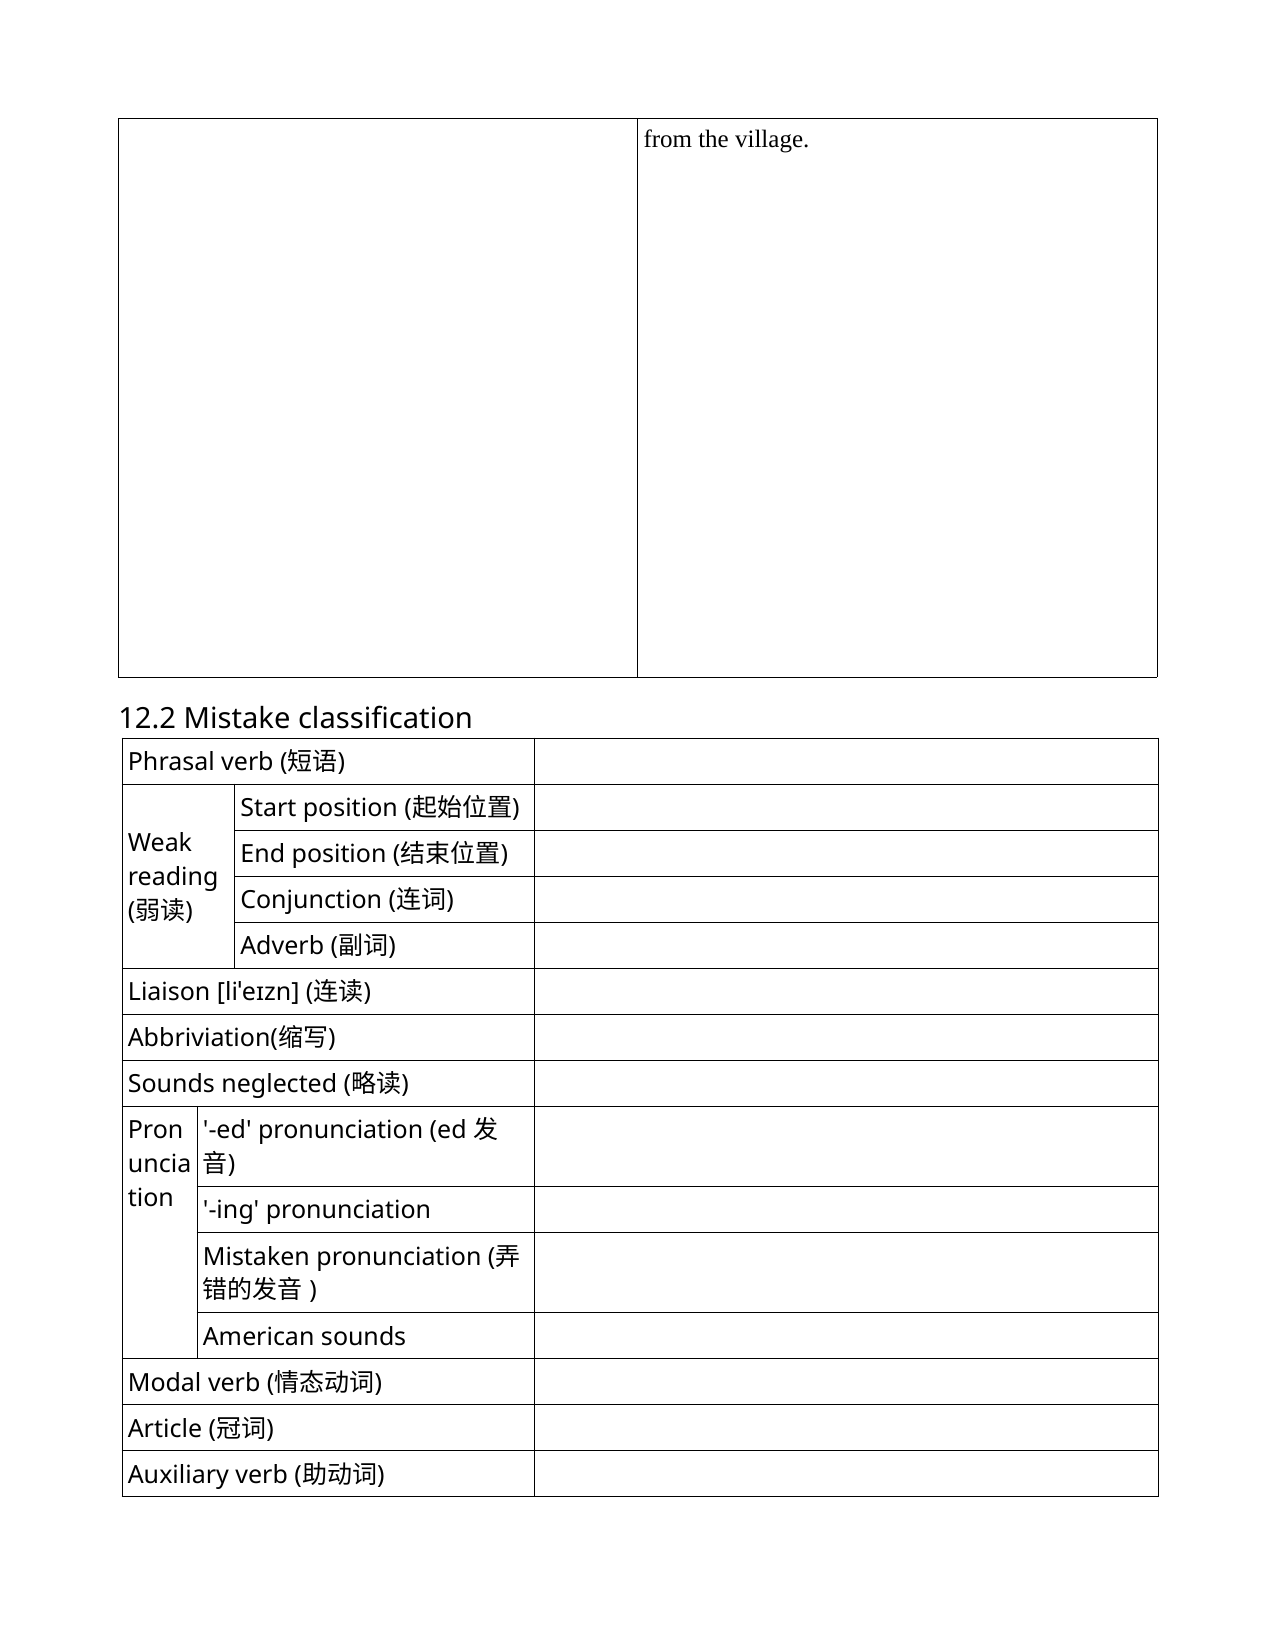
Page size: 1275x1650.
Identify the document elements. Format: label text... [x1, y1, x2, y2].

table_cell Pronunciation [123, 1107, 197, 1358]
table_cell [535, 969, 1158, 1014]
table_cell Start position (起始位置) [235, 785, 534, 829]
table_cell American sounds [198, 1313, 534, 1358]
table_cell [535, 1187, 1158, 1232]
table_cell Auxiliary verb (助动词) [123, 1451, 534, 1496]
table_cell Sounds neglected (略读) [123, 1061, 534, 1106]
subtitle 12.2 Mistake classification [118, 698, 1157, 737]
table_cell [535, 785, 1158, 829]
table_cell [535, 1061, 1158, 1106]
table_cell from the village. [638, 119, 1157, 676]
table_cell Mistaken pronunciation (弄错的发音 ) [198, 1233, 534, 1312]
table_cell [535, 923, 1158, 968]
table_cell Adverb (副词) [235, 923, 534, 968]
table_cell [535, 1015, 1158, 1060]
table_cell Article (冠词) [123, 1405, 534, 1450]
table_cell '-ing' pronunciation [198, 1187, 534, 1232]
table_cell [535, 1359, 1158, 1404]
table_cell [535, 877, 1158, 922]
table_header [535, 739, 1158, 783]
table_cell [535, 1313, 1158, 1358]
table_cell [535, 1233, 1158, 1312]
table_cell Weak reading (弱读) [123, 785, 234, 968]
table_cell [535, 831, 1158, 876]
table_cell [119, 119, 637, 676]
table_cell [535, 1107, 1158, 1186]
table_header Phrasal verb (短语) [123, 739, 534, 783]
table_cell [535, 1405, 1158, 1450]
table_cell '-ed' pronunciation (ed 发音) [198, 1107, 534, 1186]
table_cell End position (结束位置) [235, 831, 534, 876]
table_cell Abbriviation(缩写) [123, 1015, 534, 1060]
table_cell Modal verb (情态动词) [123, 1359, 534, 1404]
table_cell Liaison [liˈeɪzn] (连读) [123, 969, 534, 1014]
table_cell Conjunction (连词) [235, 877, 534, 922]
table_cell [535, 1451, 1158, 1496]
